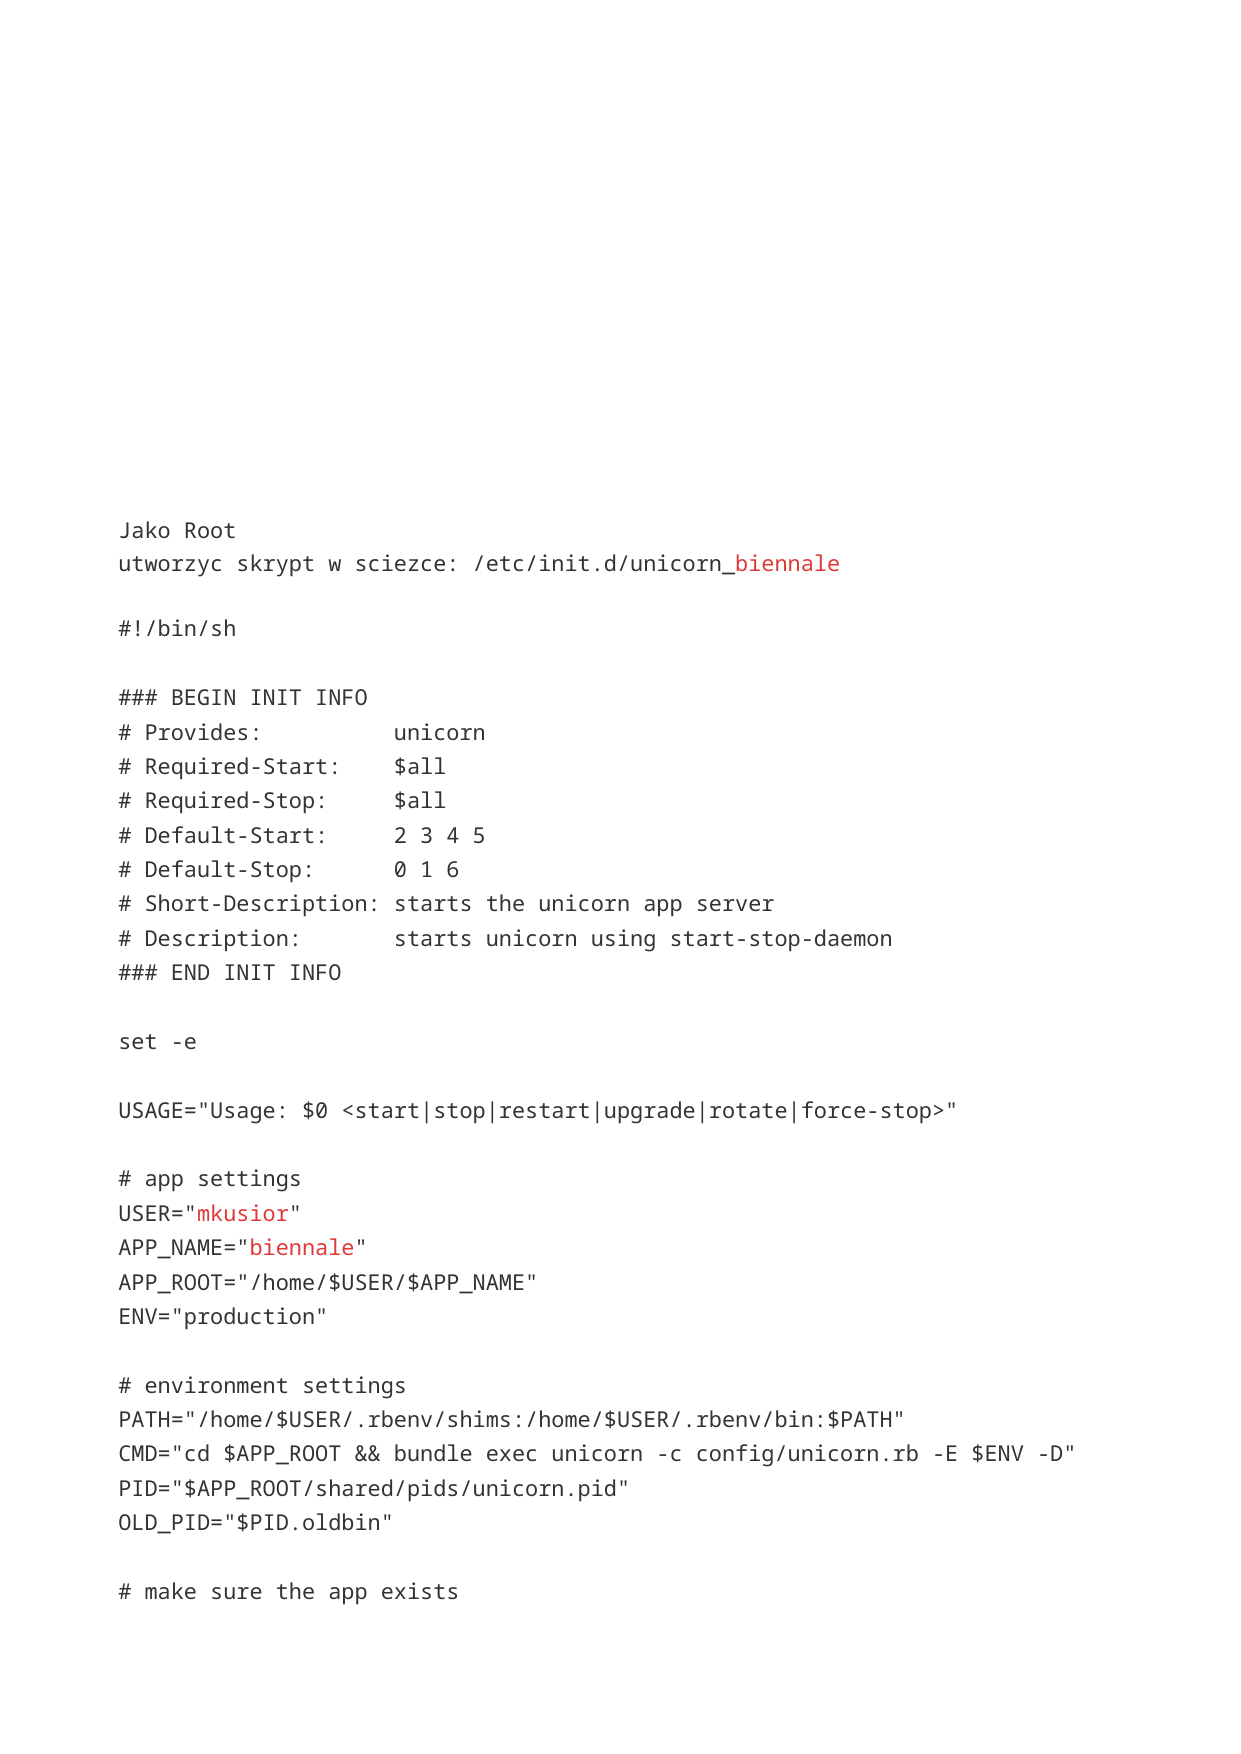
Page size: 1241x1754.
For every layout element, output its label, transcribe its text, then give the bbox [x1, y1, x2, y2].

text # app settings [118, 1159, 1122, 1193]
text APP_ROOT="/home/$USER/$APP_NAME" [118, 1262, 1122, 1296]
text PATH="/home/$USER/.rbenv/shims:/home/$USER/.rbenv/bin:$PATH" [118, 1399, 1122, 1434]
text USER="mkusior" [118, 1193, 1122, 1227]
text Jako Root [118, 512, 1122, 545]
text OLD_PID="$PID.oldbin" [118, 1502, 1122, 1537]
text CMD="cd $APP_ROOT && bundle exec unicorn -c config/unicorn.rb -E $ENV -D" [118, 1434, 1122, 1468]
text ### BEGIN INIT INFO [118, 677, 1122, 712]
text APP_NAME="biennale" [118, 1227, 1122, 1262]
text # Default-Stop: 0 1 6 [118, 849, 1122, 884]
text # Provides: unicorn [118, 712, 1122, 746]
text ### END INIT INFO [118, 952, 1122, 987]
text # Required-Start: $all [118, 746, 1122, 781]
text # Required-Stop: $all [118, 781, 1122, 815]
text # environment settings [118, 1365, 1122, 1399]
text PID="$APP_ROOT/shared/pids/unicorn.pid" [118, 1468, 1122, 1502]
text ENV="production" [118, 1296, 1122, 1331]
text utworzyc skrypt w sciezce: /etc/init.d/unicorn_biennale [118, 545, 1122, 577]
text set -e [118, 1021, 1122, 1056]
text # Default-Start: 2 3 4 5 [118, 815, 1122, 849]
text #!/bin/sh [118, 610, 1122, 643]
text # Short-Description: starts the unicorn app server [118, 884, 1122, 918]
text # Description: starts unicorn using start-stop-daemon [118, 918, 1122, 952]
text USAGE="Usage: $0 <start|stop|restart|upgrade|rotate|force-stop>" [118, 1090, 1122, 1124]
text # make sure the app exists [118, 1571, 1122, 1606]
